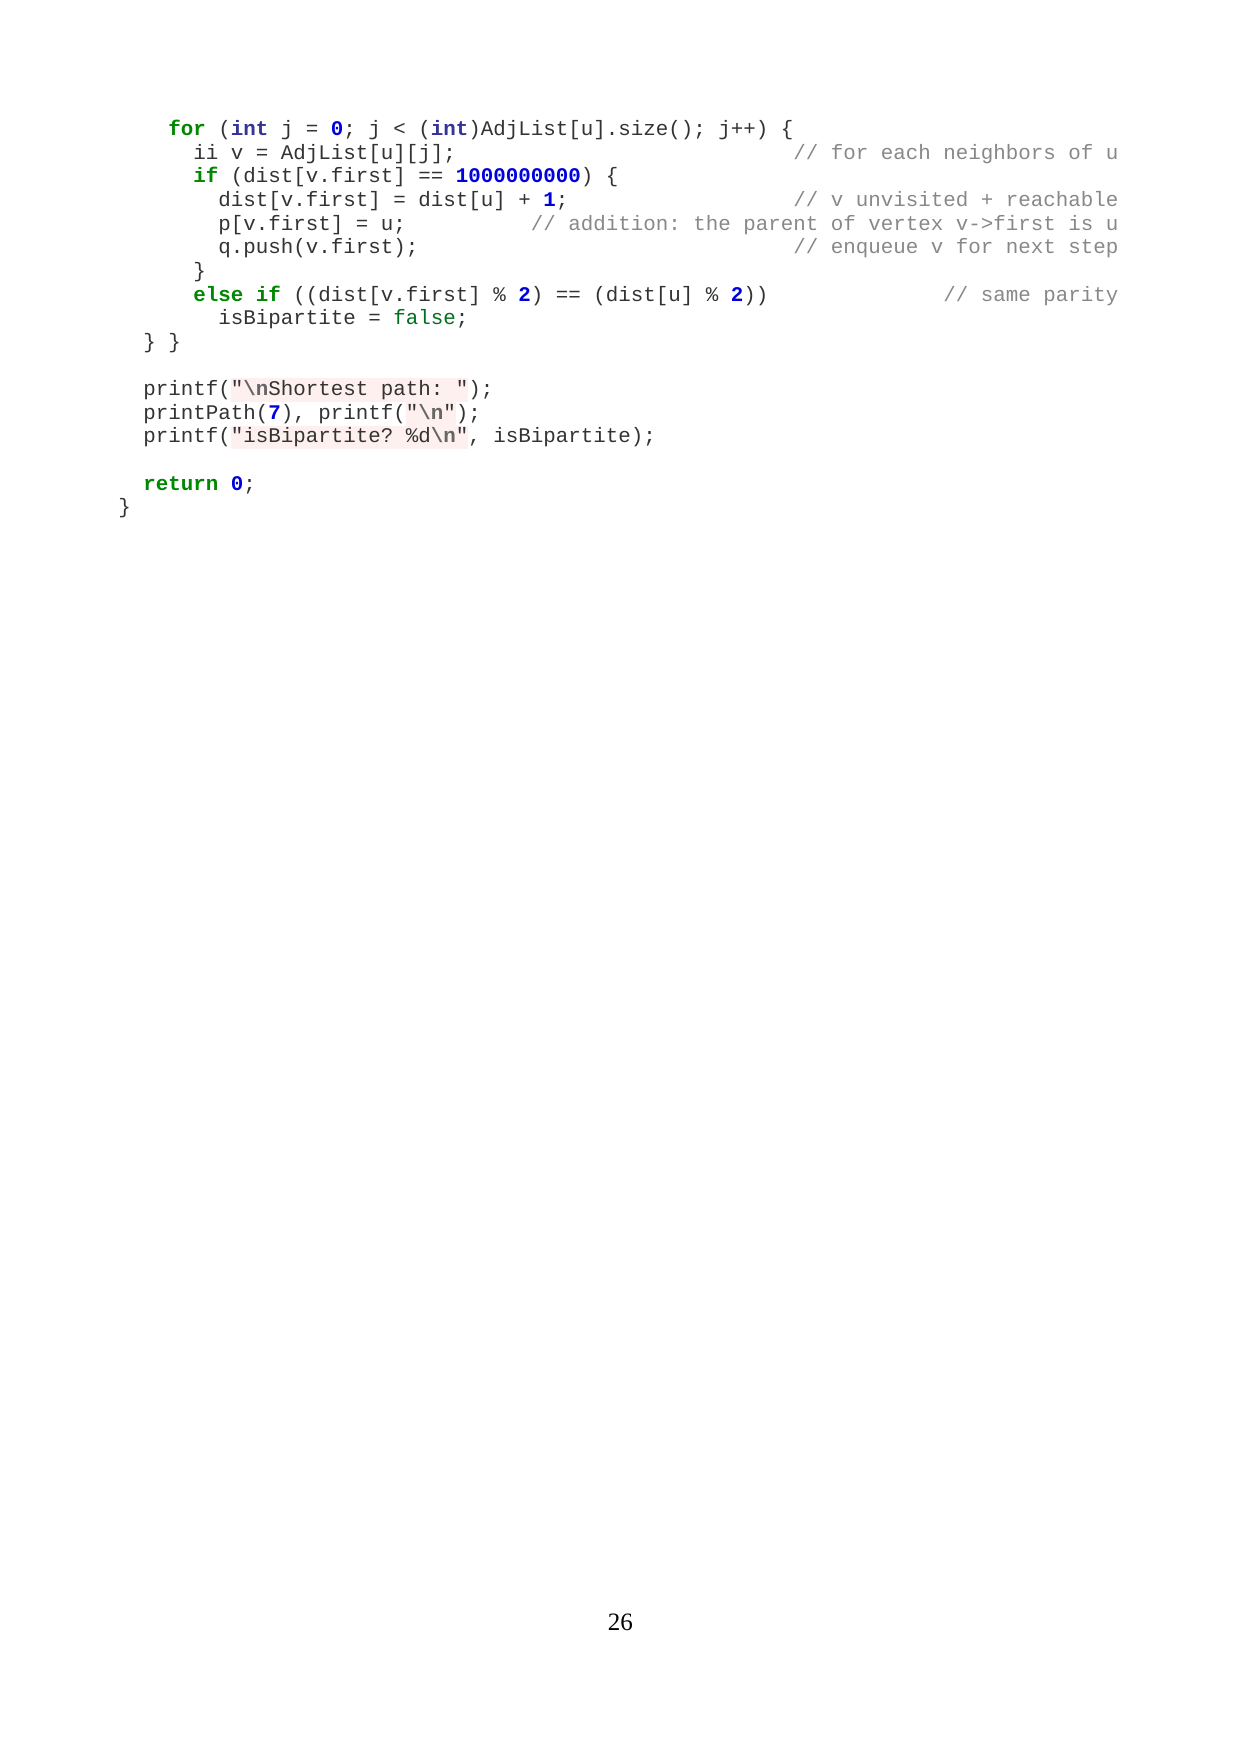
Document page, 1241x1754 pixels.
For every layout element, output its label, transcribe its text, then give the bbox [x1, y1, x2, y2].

text for (int j = 0; j < (int)AdjList[u].size(); j++) { [118, 118, 1122, 142]
text return 0; [118, 473, 1122, 496]
text } [118, 496, 1122, 520]
text } [118, 260, 1122, 284]
text ii v = AdjList[u][j]; // for each neighbors of u [118, 142, 1122, 165]
text } } [118, 331, 1122, 354]
text dist[v.first] = dist[u] + 1; // v unvisited + reachable [118, 189, 1122, 213]
text printf("isBipartite? %d\n", isBipartite); [118, 426, 1122, 449]
text p[v.first] = u; // addition: the parent of vertex v->first is u [118, 213, 1122, 236]
text printf("\nShortest path: "); [118, 378, 1122, 402]
text printPath(7), printf("\n"); [118, 402, 1122, 426]
text isBipartite = false; [118, 307, 1122, 331]
text q.push(v.first); // enqueue v for next step [118, 236, 1122, 260]
text if (dist[v.first] == 1000000000) { [118, 165, 1122, 189]
text else if ((dist[v.first] % 2) == (dist[u] % 2)) // same parity [118, 284, 1122, 307]
